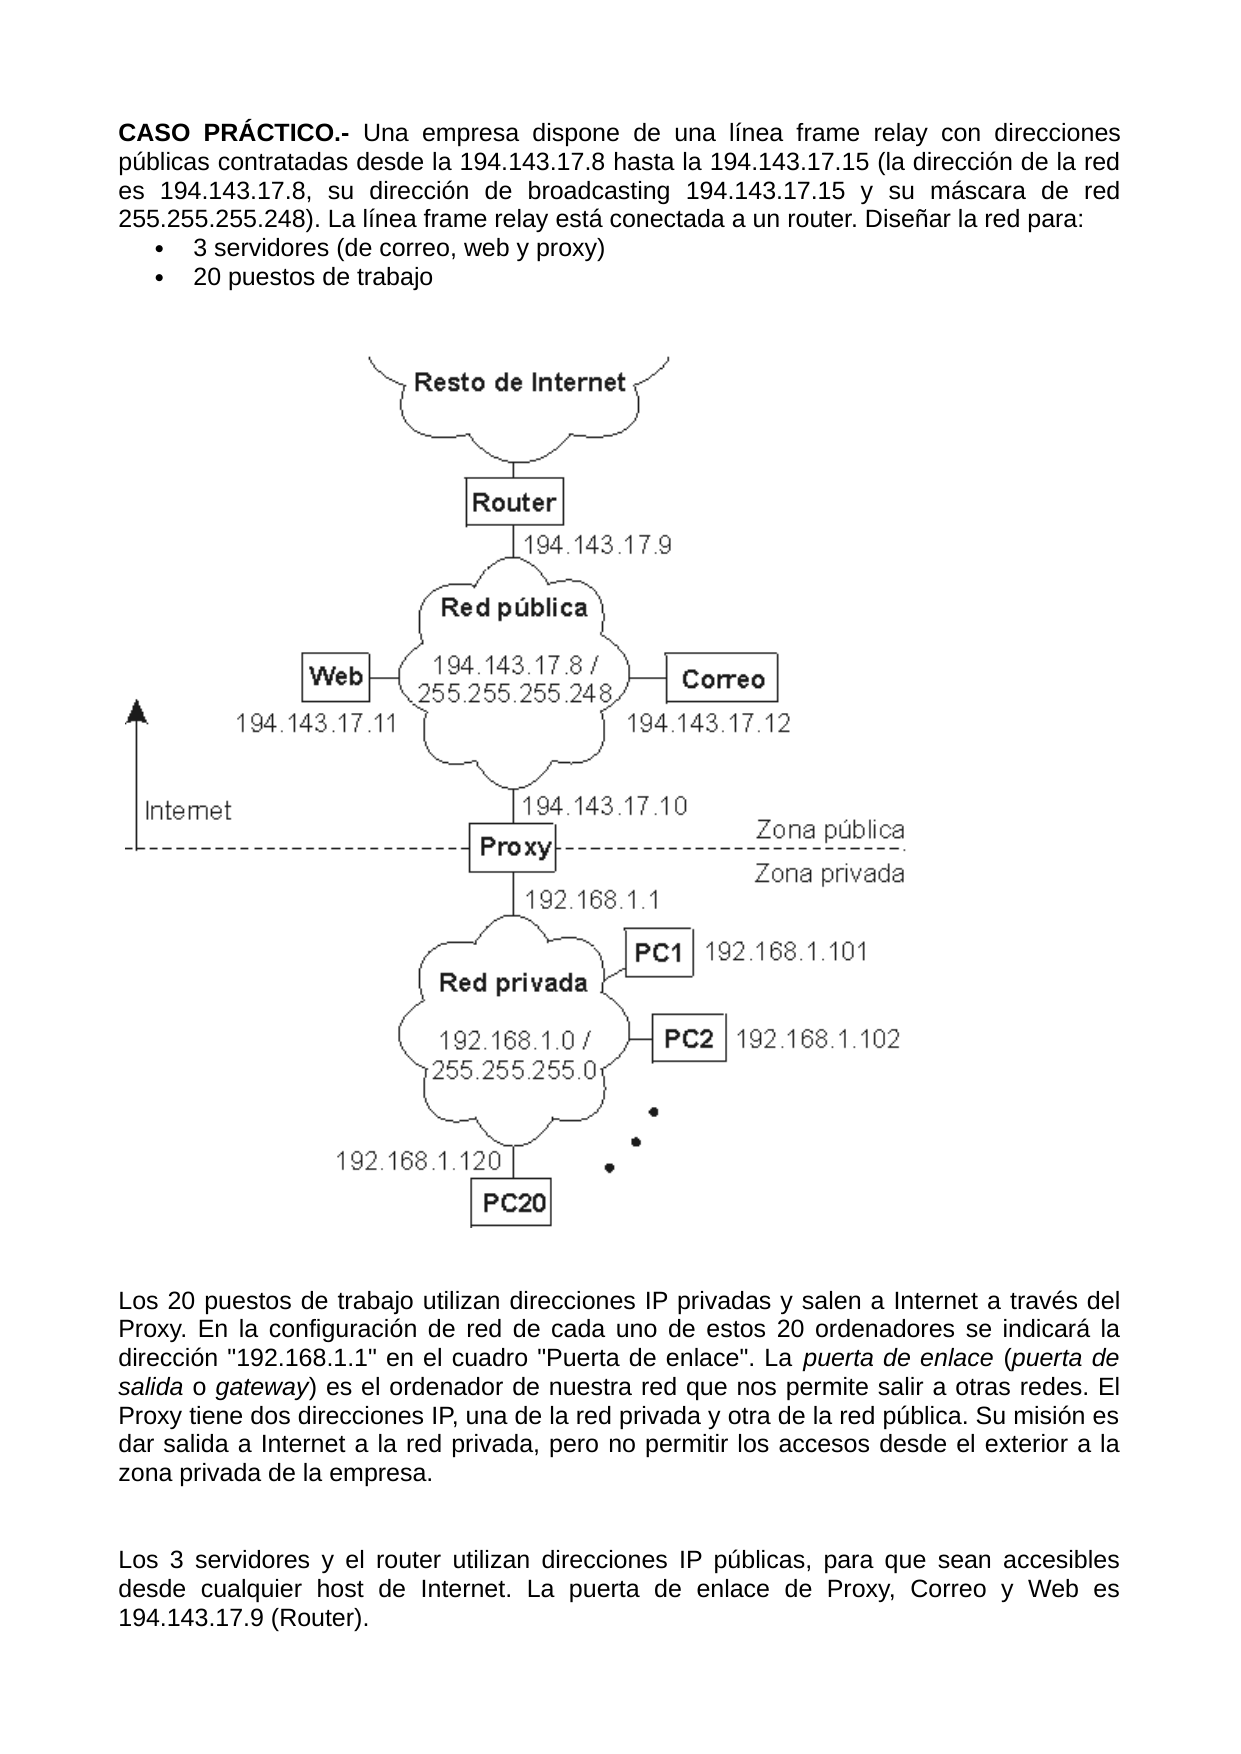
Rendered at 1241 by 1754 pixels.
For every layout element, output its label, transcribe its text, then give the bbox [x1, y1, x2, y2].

list 3 servidores (de correo, web y proxy) [156, 233, 1122, 262]
text Los 20 puestos de trabajo utilizan direcciones IP privadas y salen a Internet a través del Proxy. En la configuración de red de cada uno de estos 20 ordenadores se indicará la dirección "192.168.1.1" en el cuadro "Puerta de enlace". La puerta de enlace (puerta de salida o gateway) es el ordenador de nuestra red que nos permite salir a otras redes. El Proxy tiene dos direcciones IP, una de la red privada y otra de la red pública. Su misión es dar salida a Internet a la red privada, pero no permitir los accesos desde el exterior a la zona privada de la empresa. [118, 1286, 1122, 1487]
text Los 3 servidores y el router utilizan direcciones IP públicas, para que sean accesibles desde cualquier host de Internet. La puerta de enlace de Proxy, Correo y Web es 194.143.17.9 (Router). [118, 1545, 1122, 1632]
text CASO PRÁCTICO.- Una empresa dispone de una línea frame relay con direcciones públicas contratadas desde la 194.143.17.8 hasta la 194.143.17.15 (la dirección de la red es 194.143.17.8, su dirección de broadcasting 194.143.17.15 y su máscara de red 255.255.255.248). La línea frame relay está conectada a un router. Diseñar la red para: [118, 118, 1122, 233]
list 20 puestos de trabajo [156, 262, 1122, 291]
